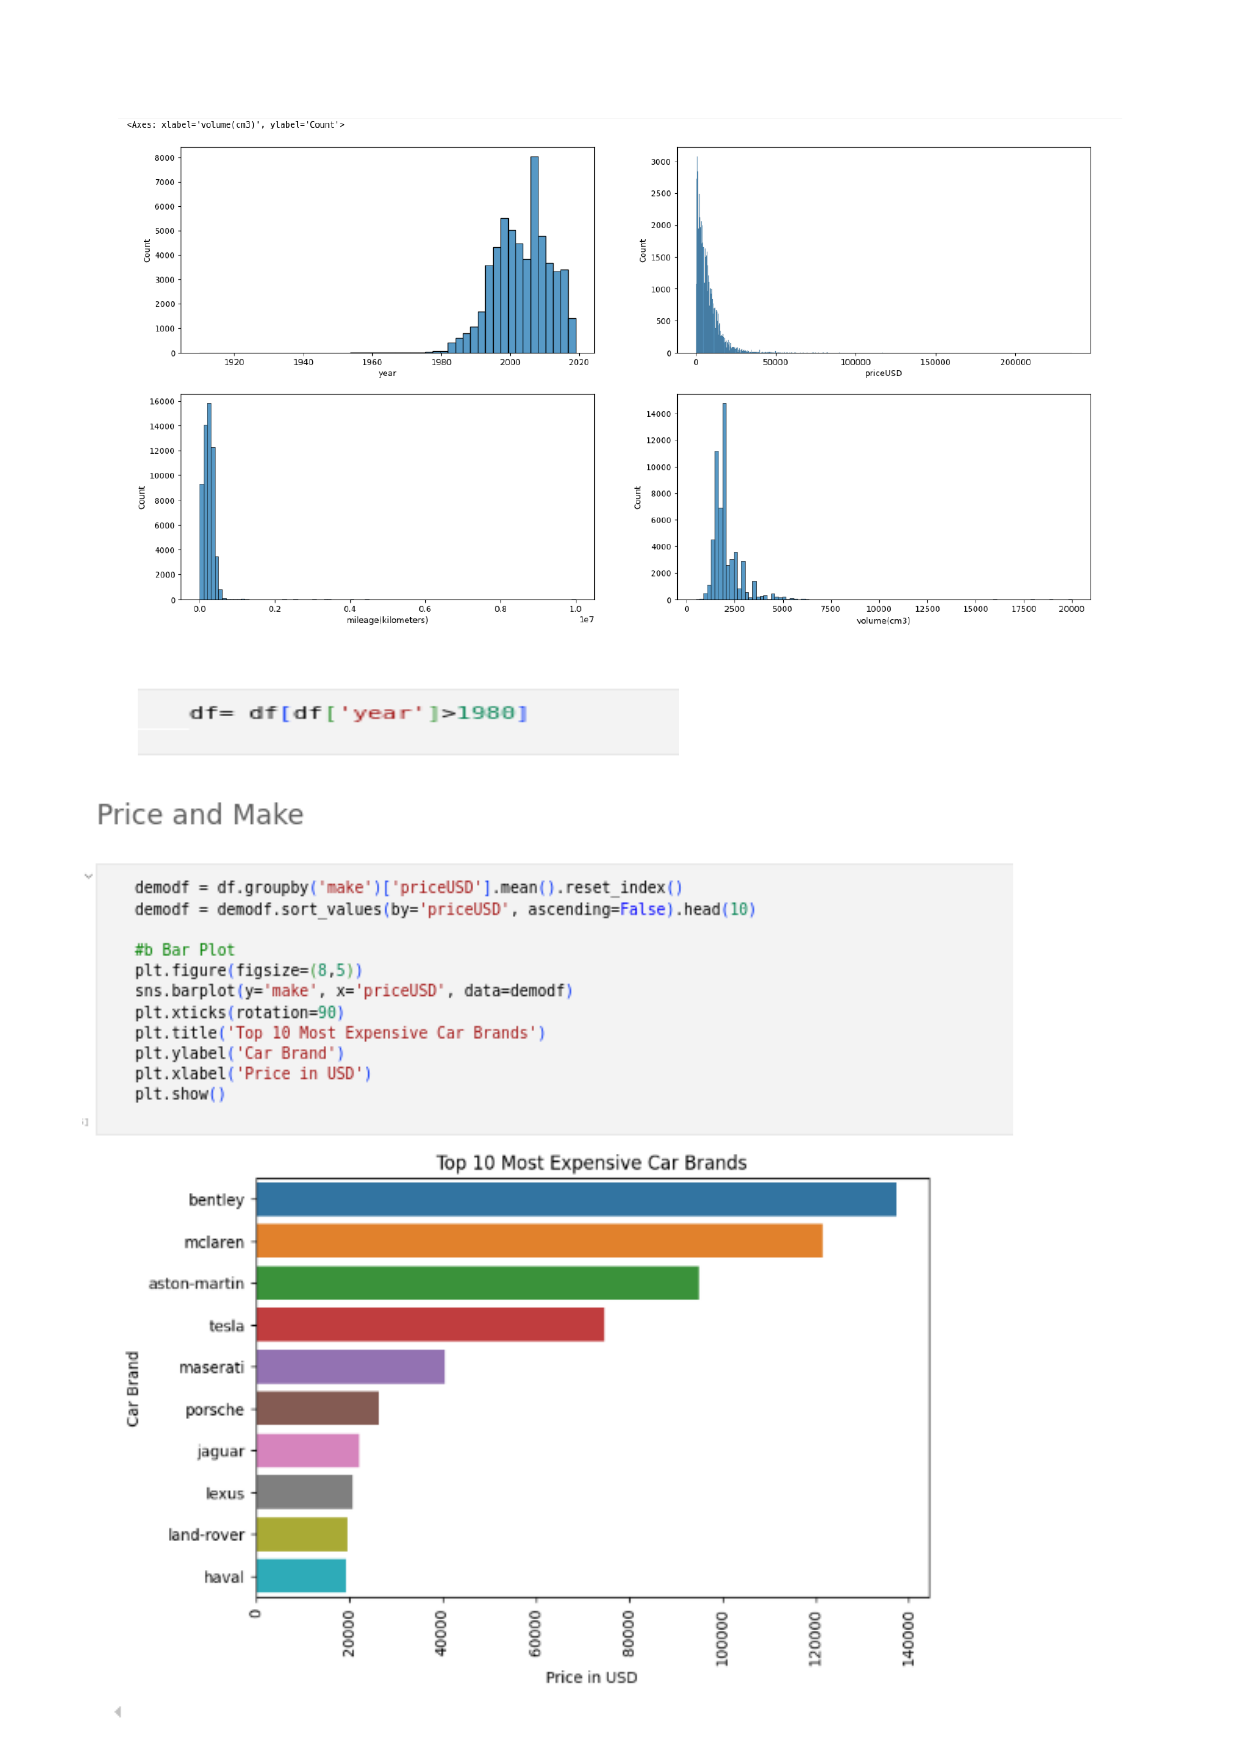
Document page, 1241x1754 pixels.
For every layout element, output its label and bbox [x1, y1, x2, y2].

picture [118, 118, 1123, 632]
picture [137, 678, 679, 773]
picture [82, 787, 1014, 1727]
